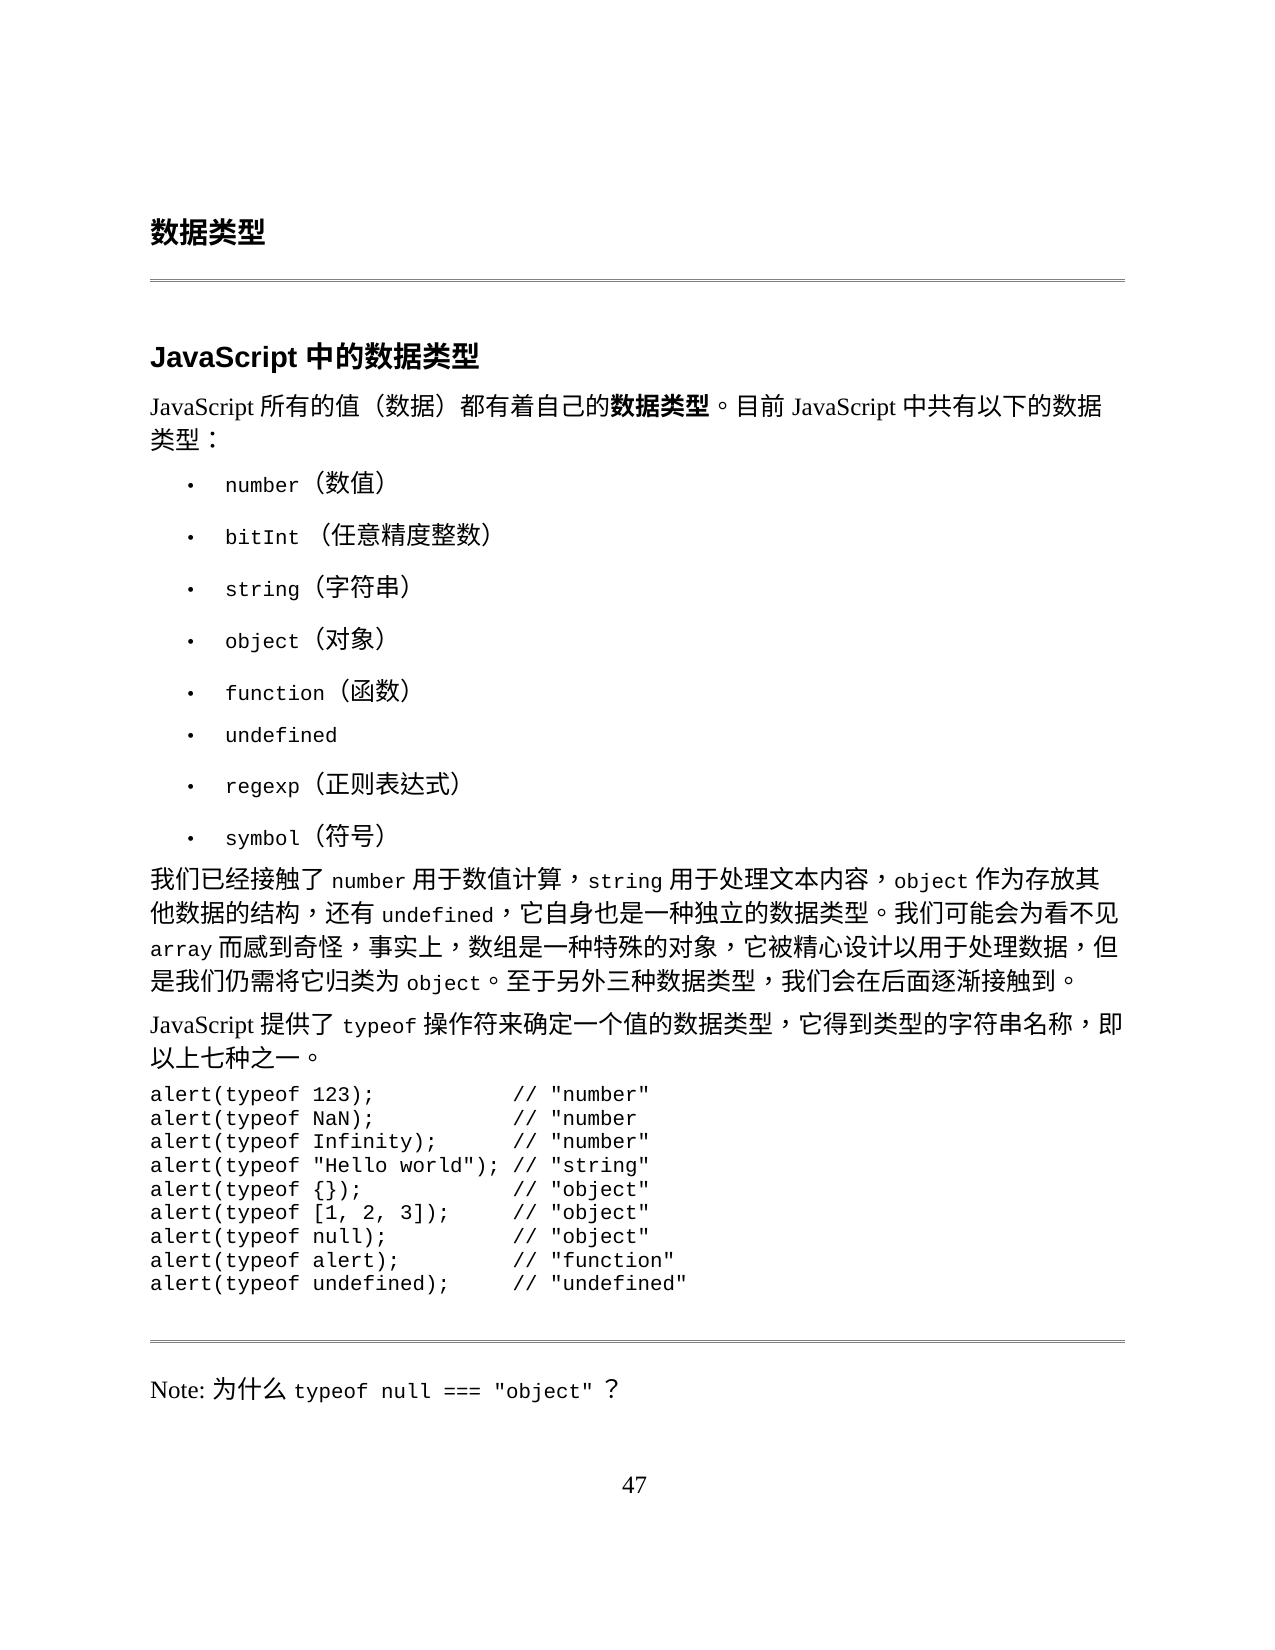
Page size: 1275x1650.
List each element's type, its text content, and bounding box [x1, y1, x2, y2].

list string（字符串） [187, 569, 1125, 603]
list symbol（符号） [187, 819, 1125, 853]
text alert(typeof Infinity); // "number" [150, 1131, 1125, 1155]
text alert(typeof "Hello world"); // "string" [150, 1155, 1125, 1179]
list function（函数） [187, 673, 1125, 707]
text JavaScript 所有的值（数据）都有着自己的数据类型。目前 JavaScript 中共有以下的数据类型： [150, 388, 1125, 456]
list number（数值） [187, 465, 1125, 499]
list undefined [187, 725, 1125, 749]
text alert(typeof alert); // "function" [150, 1249, 1125, 1273]
subtitle 数据类型 [150, 213, 1125, 252]
text alert(typeof NaN); // "number [150, 1108, 1125, 1131]
text 我们已经接触了 number 用于数值计算，string 用于处理文本内容，object 作为存放其他数据的结构，还有 undefined，它自身也是一种独立的数据类型。我们可能会为看不见 array 而感到奇怪，事实上，数组是一种特殊的对象，它被精心设计以用于处理数据，但是我们仍需将它归类为 object。至于另外三种数据类型，我们会在后面逐渐接触到。 [150, 862, 1125, 998]
text alert(typeof null); // "object" [150, 1226, 1125, 1249]
list object（对象） [187, 621, 1125, 655]
subtitle JavaScript 中的数据类型 [150, 336, 1125, 376]
text alert(typeof {}); // "object" [150, 1179, 1125, 1202]
list regexp（正则表达式） [187, 767, 1125, 801]
text alert(typeof [1, 2, 3]); // "object" [150, 1202, 1125, 1226]
text alert(typeof undefined); // "undefined" [150, 1273, 1125, 1297]
text alert(typeof 123); // "number" [150, 1084, 1125, 1108]
text Note: 为什么 typeof null === "object" ？ [150, 1372, 1125, 1406]
list bitInt （任意精度整数） [187, 517, 1125, 551]
text JavaScript 提供了 typeof 操作符来确定一个值的数据类型，它得到类型的字符串名称，即以上七种之一。 [150, 1007, 1125, 1075]
